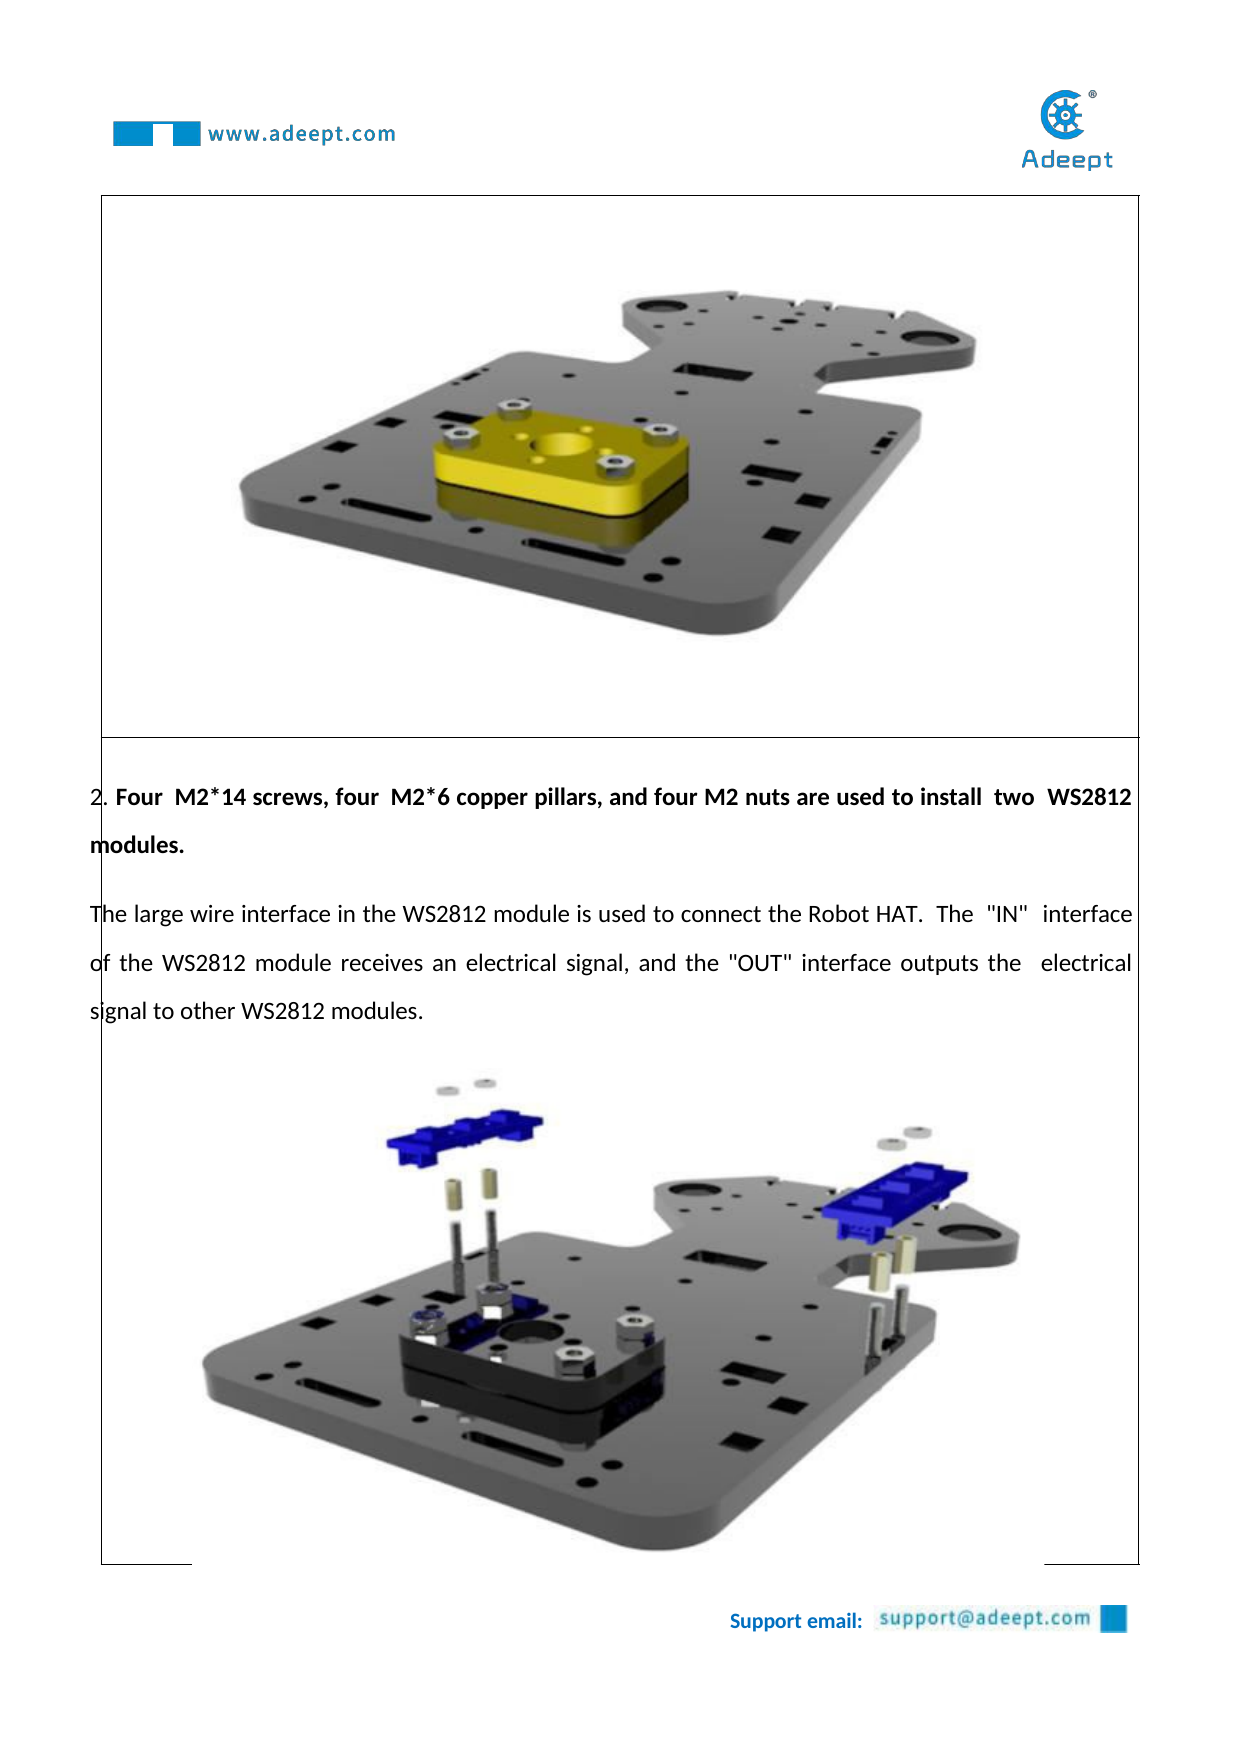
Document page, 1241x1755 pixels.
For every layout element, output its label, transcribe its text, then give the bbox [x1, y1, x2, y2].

subtitle 2. Four M2*14 screws, four M2*6 copper pillars, and four M2 nuts are used to install two WS2812 modules. [102, 781, 1133, 860]
text The large wire interface in the WS2812 module is used to connect the Robot HAT. The "IN" interface of the WS2812 module receives an electrical signal, and the "OUT" interface outputs the electrical signal to other WS2812 modules. [102, 898, 1133, 1026]
